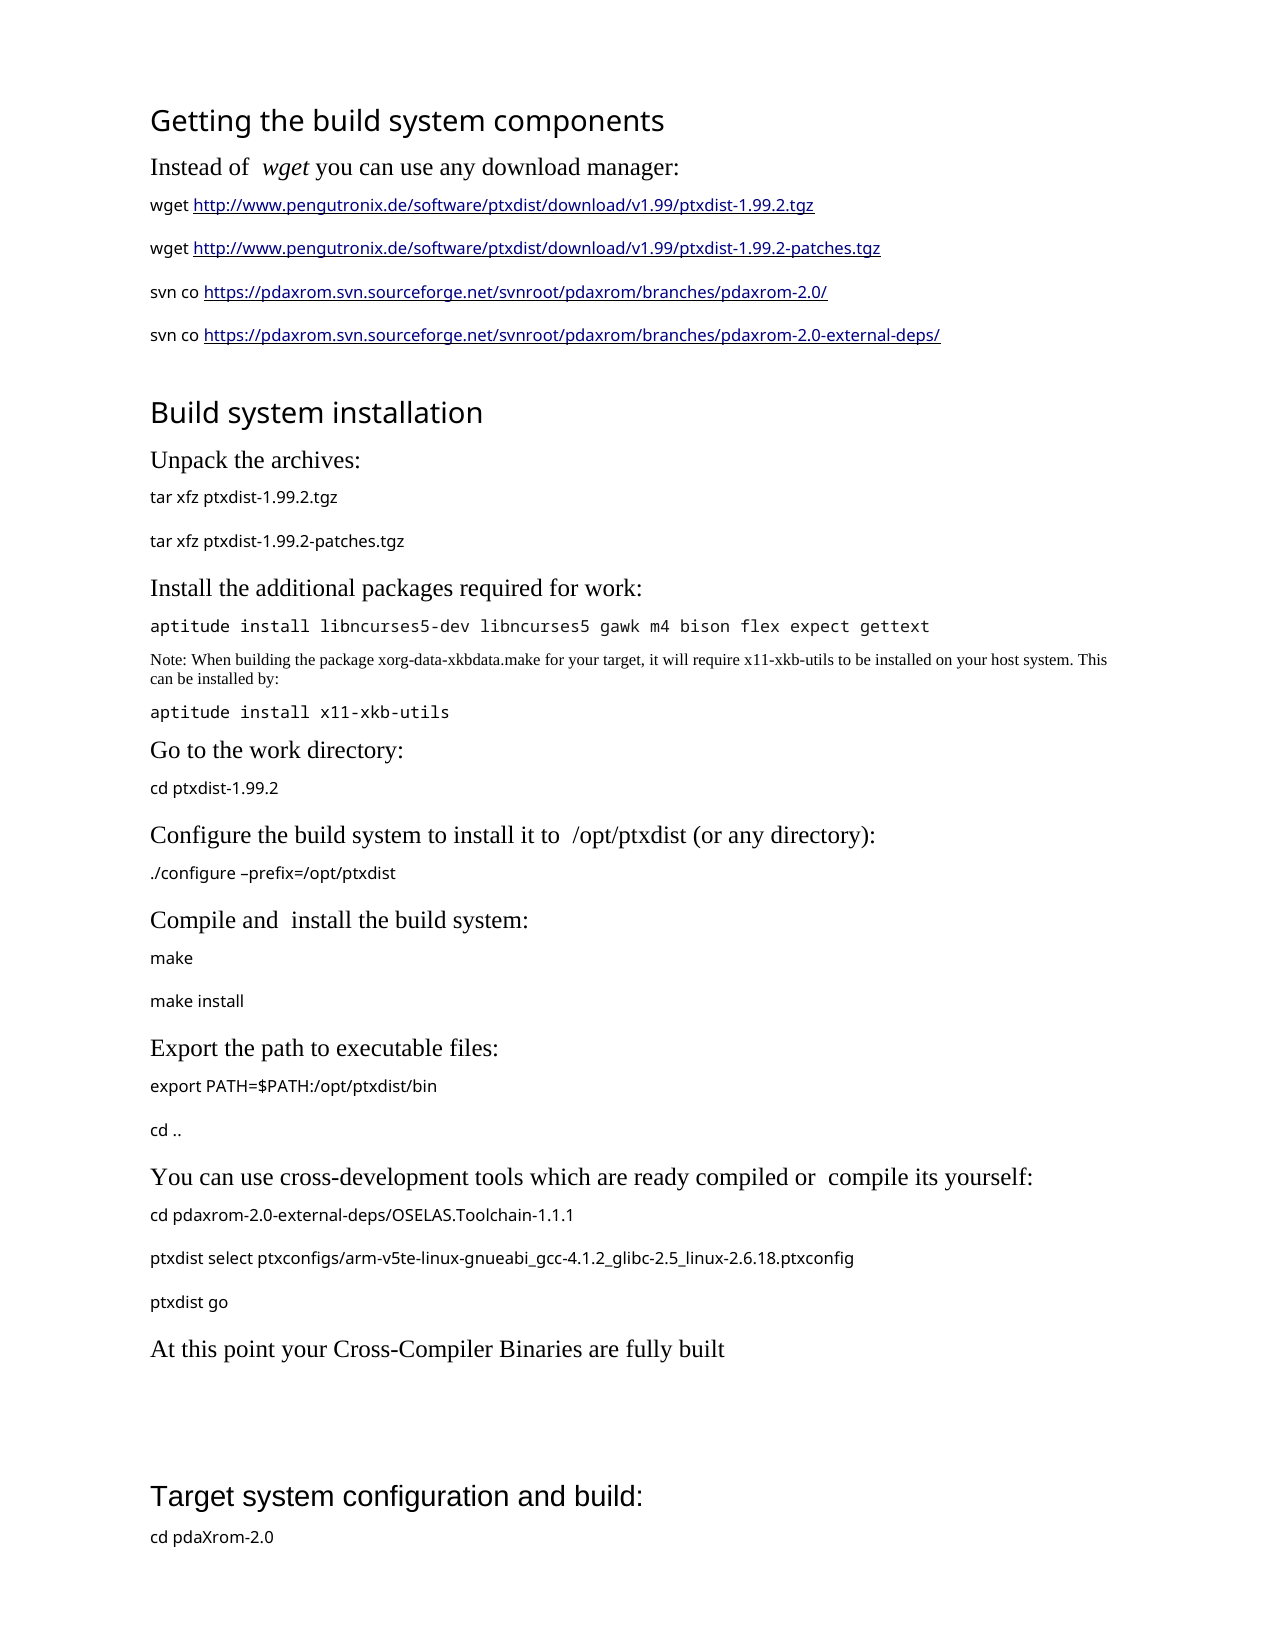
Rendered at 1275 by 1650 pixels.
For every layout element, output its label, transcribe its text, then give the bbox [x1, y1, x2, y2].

text wget http://www.pengutronix.de/software/ptxdist/download/v1.99/ptxdist-1.99.2-patches.tgz [150, 237, 1125, 260]
text tar xfz ptxdist-1.99.2.tgz [150, 486, 1125, 509]
text Unpack the archives: [150, 445, 1125, 473]
text export PATH=$PATH:/opt/ptxdist/bin [150, 1075, 1125, 1097]
text Go to the work directory: [150, 736, 1125, 764]
text ptxdist go [150, 1290, 1125, 1313]
text aptitude install x11-xkb-utils [150, 700, 1125, 723]
text make [150, 946, 1125, 969]
text svn co https://pdaxrom.svn.sourceforge.net/svnroot/pdaxrom/branches/pdaxrom-2.0/ [150, 281, 1125, 303]
text cd pdaXrom-2.0 [150, 1525, 1125, 1548]
text Configure the build system to install it to /opt/ptxdist (or any directory): [150, 820, 1125, 849]
text ptxdist select ptxconfigs/arm-v5te-linux-gnueabi_gcc-4.1.2_glibc-2.5_linux-2.6.18.ptxconfig [150, 1247, 1125, 1269]
text tar xfz ptxdist-1.99.2-patches.tgz [150, 529, 1125, 552]
text wget http://www.pengutronix.de/software/ptxdist/download/v1.99/ptxdist-1.99.2.tgz [150, 193, 1125, 216]
text Instead of wget you can use any download manager: [150, 152, 1125, 181]
text aptitude install libncurses5-dev libncurses5 gawk m4 bison flex expect gettext [150, 614, 1125, 637]
text svn co https://pdaxrom.svn.sourceforge.net/svnroot/pdaxrom/branches/pdaxrom-2.0-external-deps/ [150, 324, 1125, 347]
text At this point your Cross-Compiler Binaries are fully built [150, 1334, 1125, 1362]
text Install the additional packages required for work: [150, 573, 1125, 602]
title Target system configuration and build: [150, 1479, 1125, 1513]
text ./configure –prefix=/opt/ptxdist [150, 862, 1125, 884]
text Note: When building the package xorg-data-xkbdata.make for your target, it will require x11-xkb-utils to be installed on your host system. This can be installed by: [150, 649, 1125, 688]
text cd ptxdist-1.99.2 [150, 777, 1125, 799]
text Export the path to executable files: [150, 1033, 1125, 1062]
text cd pdaxrom-2.0-external-deps/OSELAS.Toolchain-1.1.1 [150, 1203, 1125, 1226]
text You can use cross-development tools which are ready compiled or compile its yourself: [150, 1162, 1125, 1191]
text Compile and install the build system: [150, 905, 1125, 934]
text cd .. [150, 1118, 1125, 1141]
text Build system installation [150, 393, 1125, 432]
text make install [150, 990, 1125, 1013]
text Getting the build system components [150, 100, 1125, 140]
